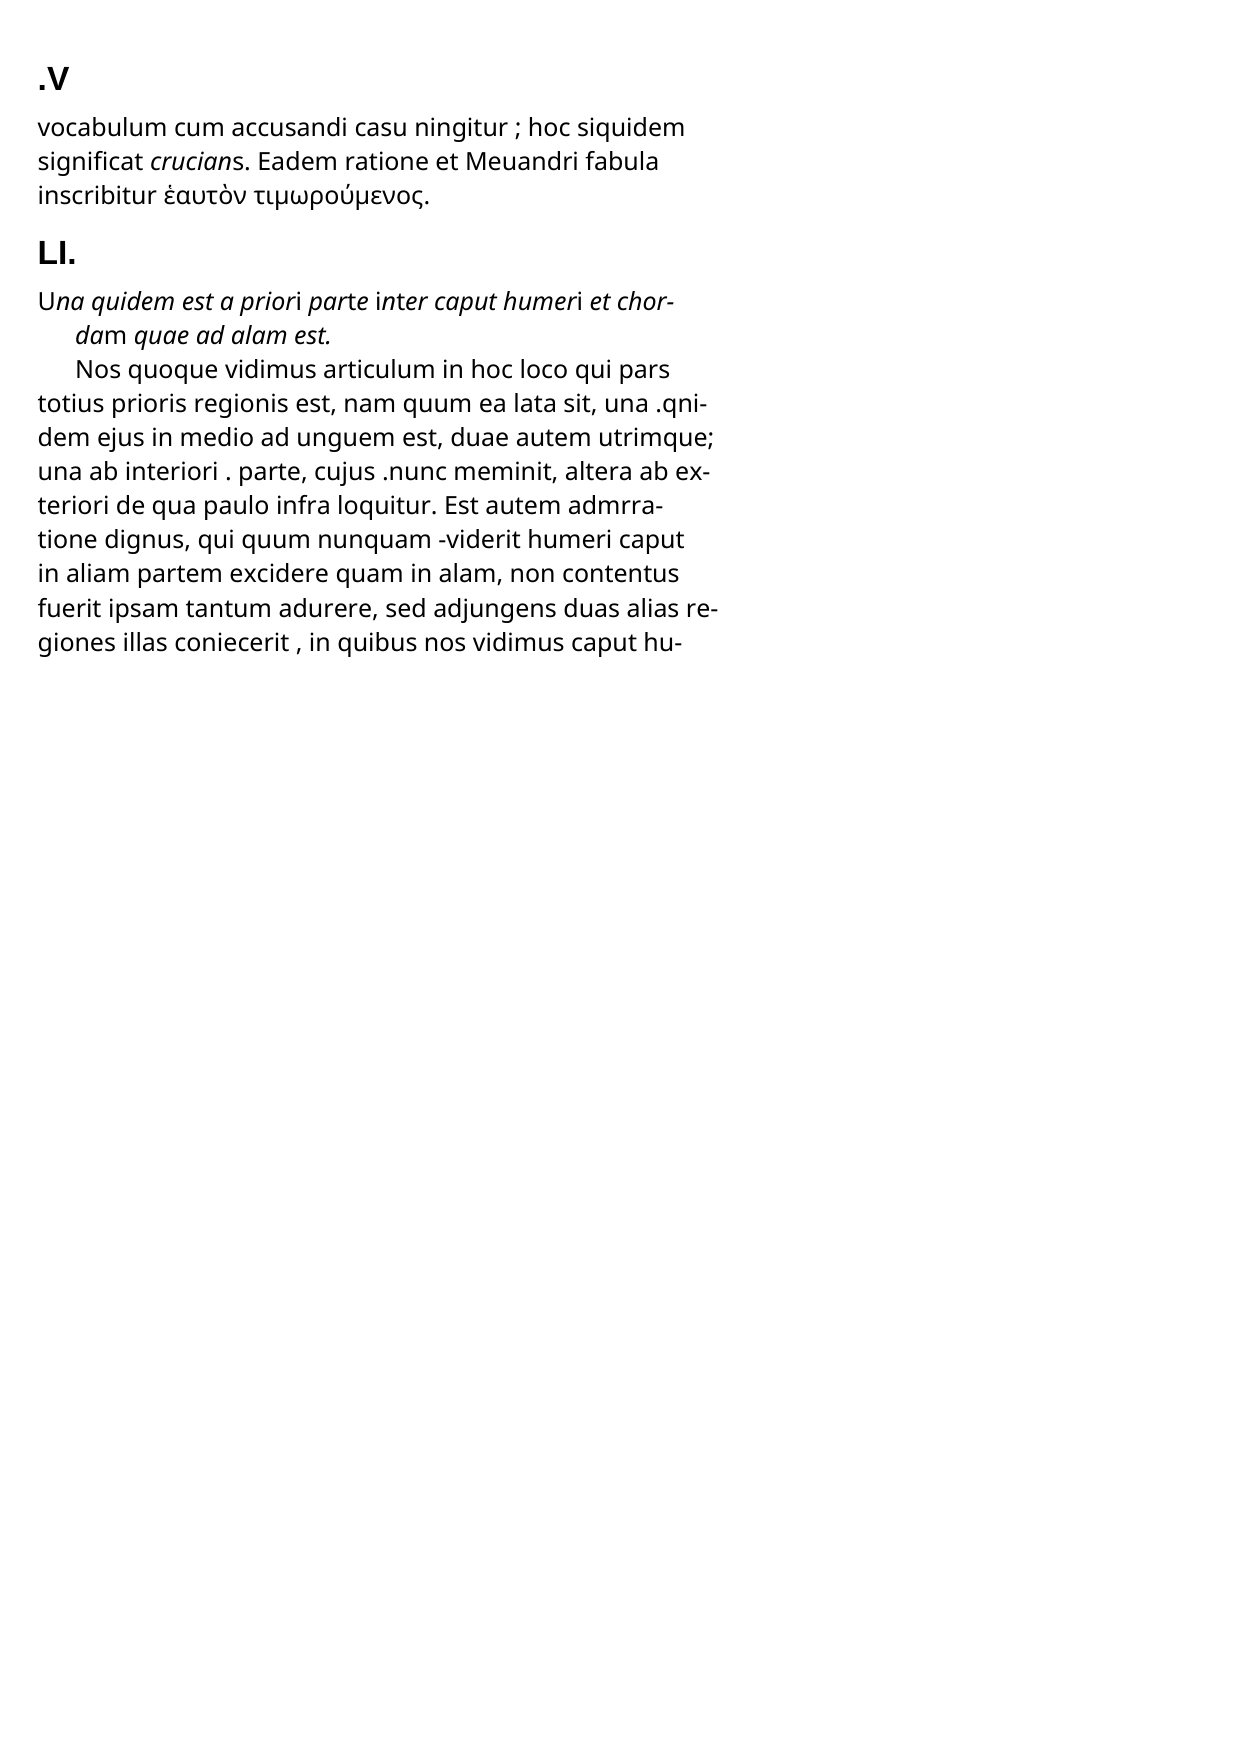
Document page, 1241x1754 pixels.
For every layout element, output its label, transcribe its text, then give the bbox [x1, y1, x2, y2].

subtitle .V [37, 58, 1203, 97]
subtitle LI. [37, 232, 1203, 271]
text vocabulum cum accusandi casu ningitur ; hoc siquidem significat crucians. Eadem ratione et Meuandri fabula inscribitur ἑαυτὸν τιμωρούμενος. [37, 109, 1203, 212]
text Nos quoque vidimus articulum in hoc loco qui pars totius prioris regionis est, nam quum ea lata sit, una .qni- dem ejus in medio ad unguem est, duae autem utrimque; una ab interiori . parte, cujus .nunc meminit, altera ab ex- teriori de qua paulo infra loquitur. Est autem admrra- tione dignus, qui quum nunquam -viderit humeri caput in aliam partem excidere quam in alam, non contentus fuerit ipsam tantum adurere, sed adjungens duas alias re- giones illas coniecerit , in quibus nos vidimus caput hu- [37, 352, 1203, 658]
text Una quidem est a priori parte inter caput humeri et chor- dam quae ad alam est. [37, 284, 1203, 352]
